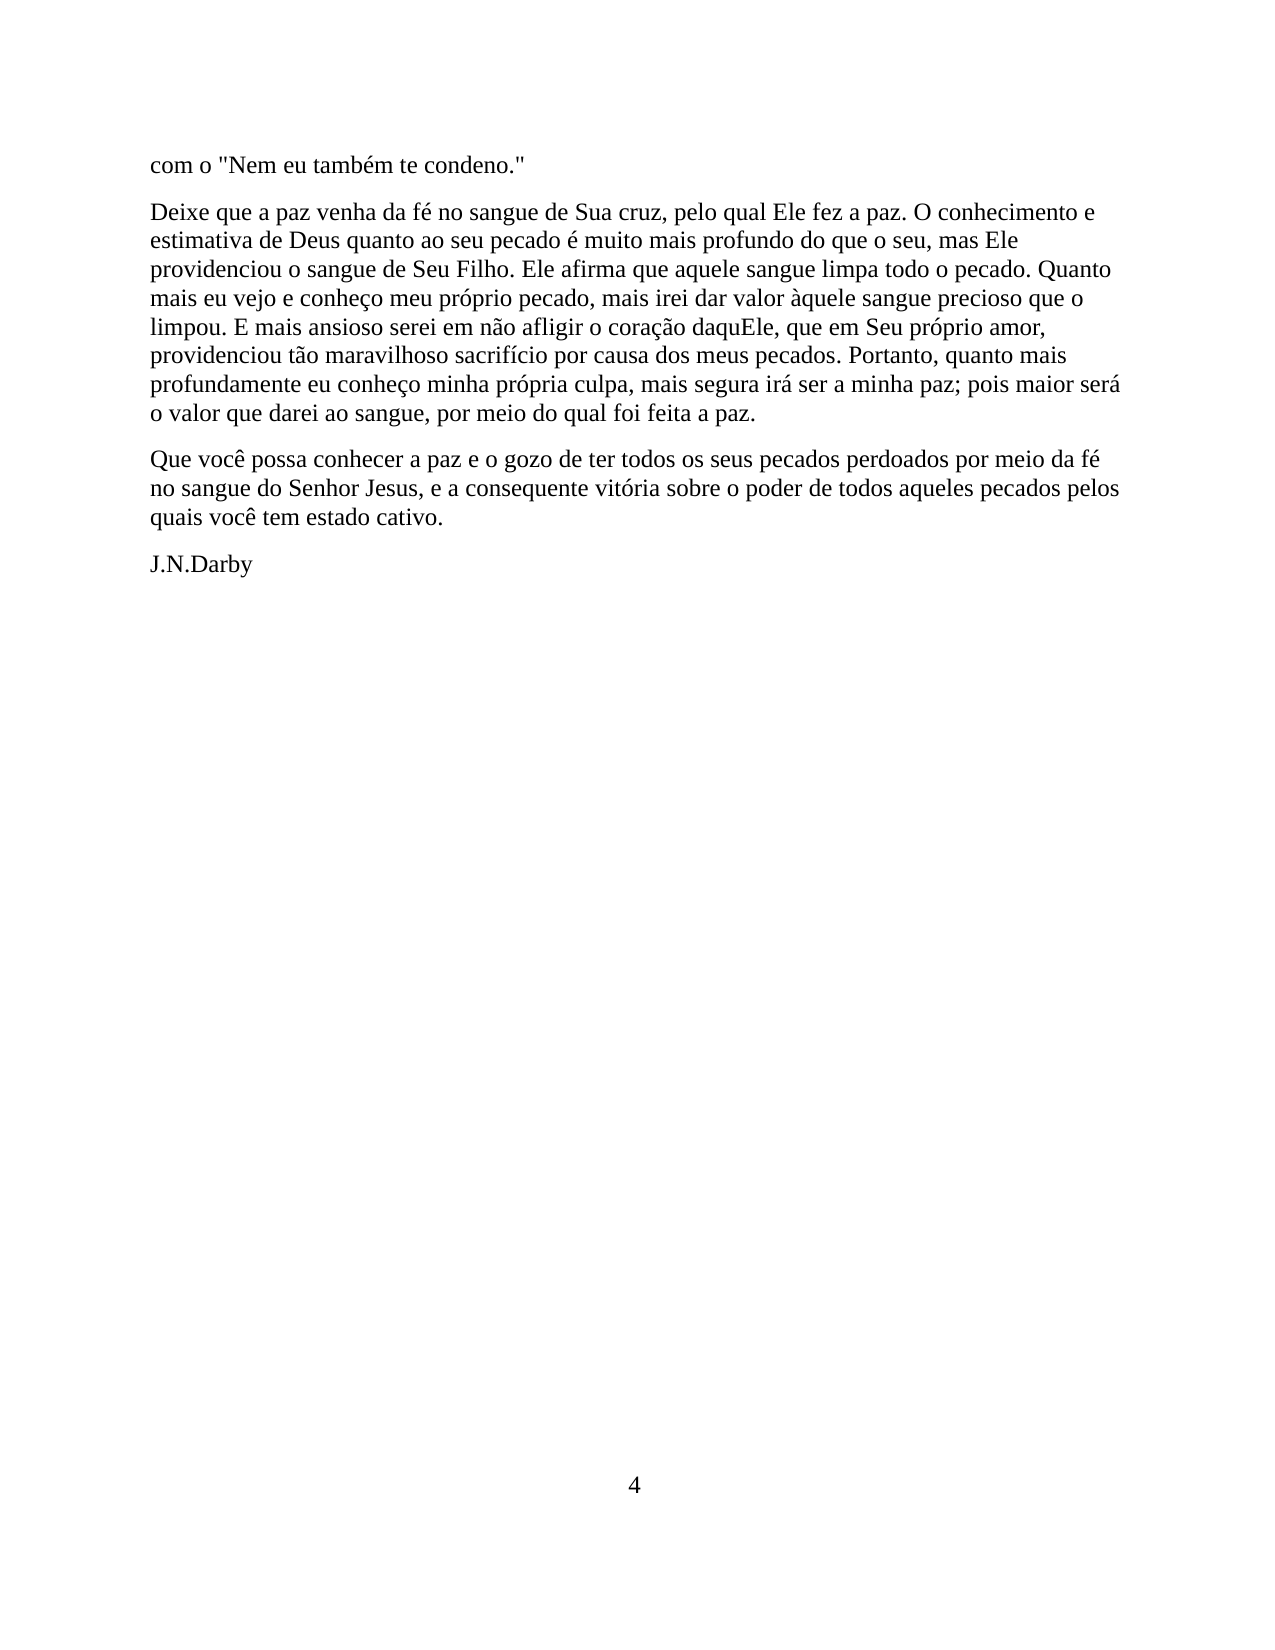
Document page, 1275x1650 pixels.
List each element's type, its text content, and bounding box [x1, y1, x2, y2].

text Que você possa conhecer a paz e o gozo de ter todos os seus pecados perdoados por meio da fé no sangue do Senhor Jesus, e a consequente vitória sobre o poder de todos aqueles pecados pelos quais você tem estado cativo. [150, 444, 1125, 531]
text com o "Nem eu também te condeno." [150, 150, 1125, 179]
text J.N.Darby [150, 549, 1125, 577]
text Deixe que a paz venha da fé no sangue de Sua cruz, pelo qual Ele fez a paz. O conhecimento e estimativa de Deus quanto ao seu pecado é muito mais profundo do que o seu, mas Ele providenciou o sangue de Seu Filho. Ele afirma que aquele sangue limpa todo o pecado. Quanto mais eu vejo e conheço meu próprio pecado, mais irei dar valor àquele sangue precioso que o limpou. E mais ansioso serei em não afligir o coração daquEle, que em Seu próprio amor, providenciou tão maravilhoso sacrifício por causa dos meus pecados. Portanto, quanto mais profundamente eu conheço minha própria culpa, mais segura irá ser a minha paz; pois maior será o valor que darei ao sangue, por meio do qual foi feita a paz. [150, 197, 1125, 427]
